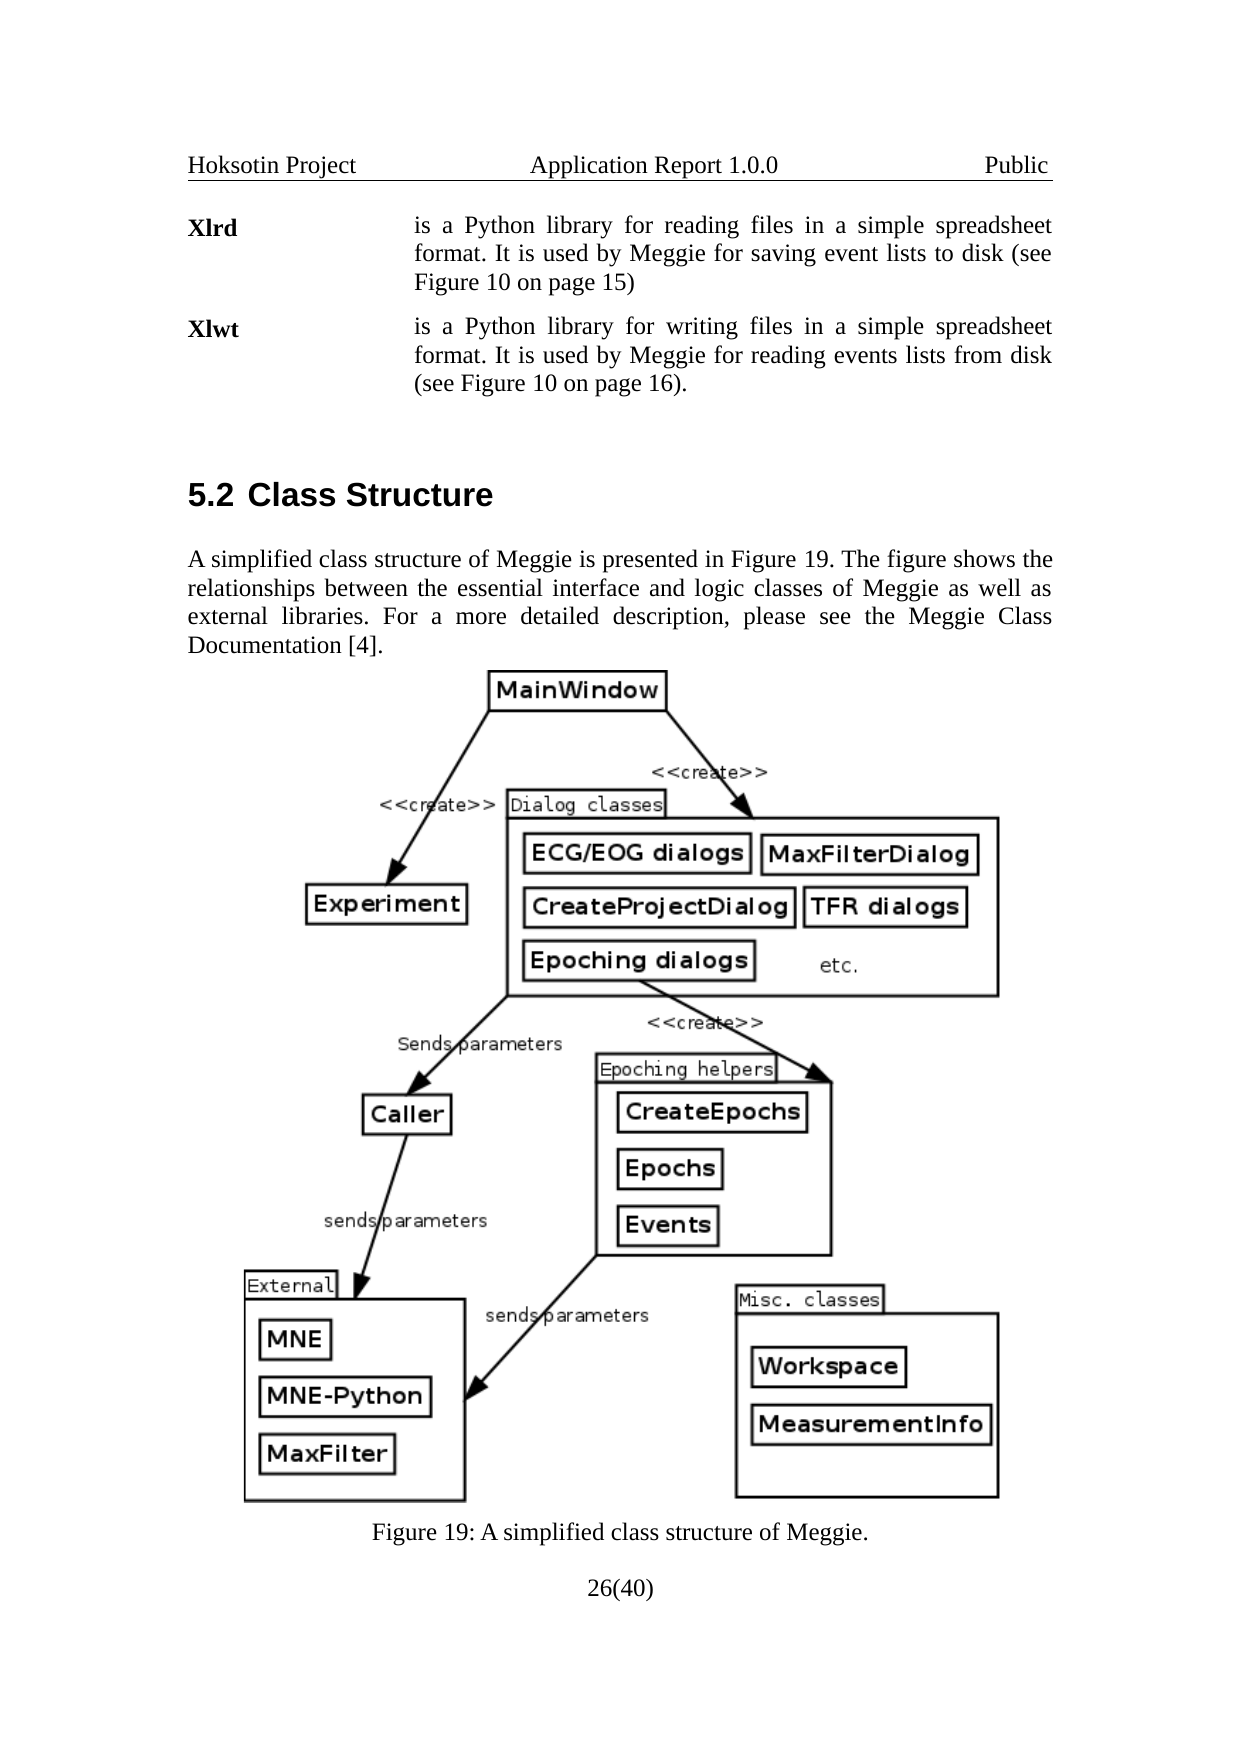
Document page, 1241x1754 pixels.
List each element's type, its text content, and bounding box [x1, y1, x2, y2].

text A simplified class structure of Meggie is presented in Figure 19. The figure shows the relationships between the essential interface and logic classes of Meggie as well as external libraries. For a more detailed description, please see the Meggie Class Documentation [4]. [187, 544, 1053, 659]
table_cell is a Python library for writing files in a simple spreadsheet format. It is used by Meggie for reading events lists from disk (see Figure 10 on page 16). [414, 311, 1053, 412]
table_cell Xlrd [188, 210, 414, 311]
text Figure 19: A simplified class structure of Meggie. [240, 683, 1000, 1546]
subtitle Class Structure [178, 475, 1053, 514]
picture [243, 670, 1000, 1503]
table_cell is a Python library for reading files in a simple spreadsheet format. It is used by Meggie for saving event lists to disk (see Figure 10 on page 15) [414, 210, 1053, 311]
table_cell Xlwt [188, 311, 414, 412]
